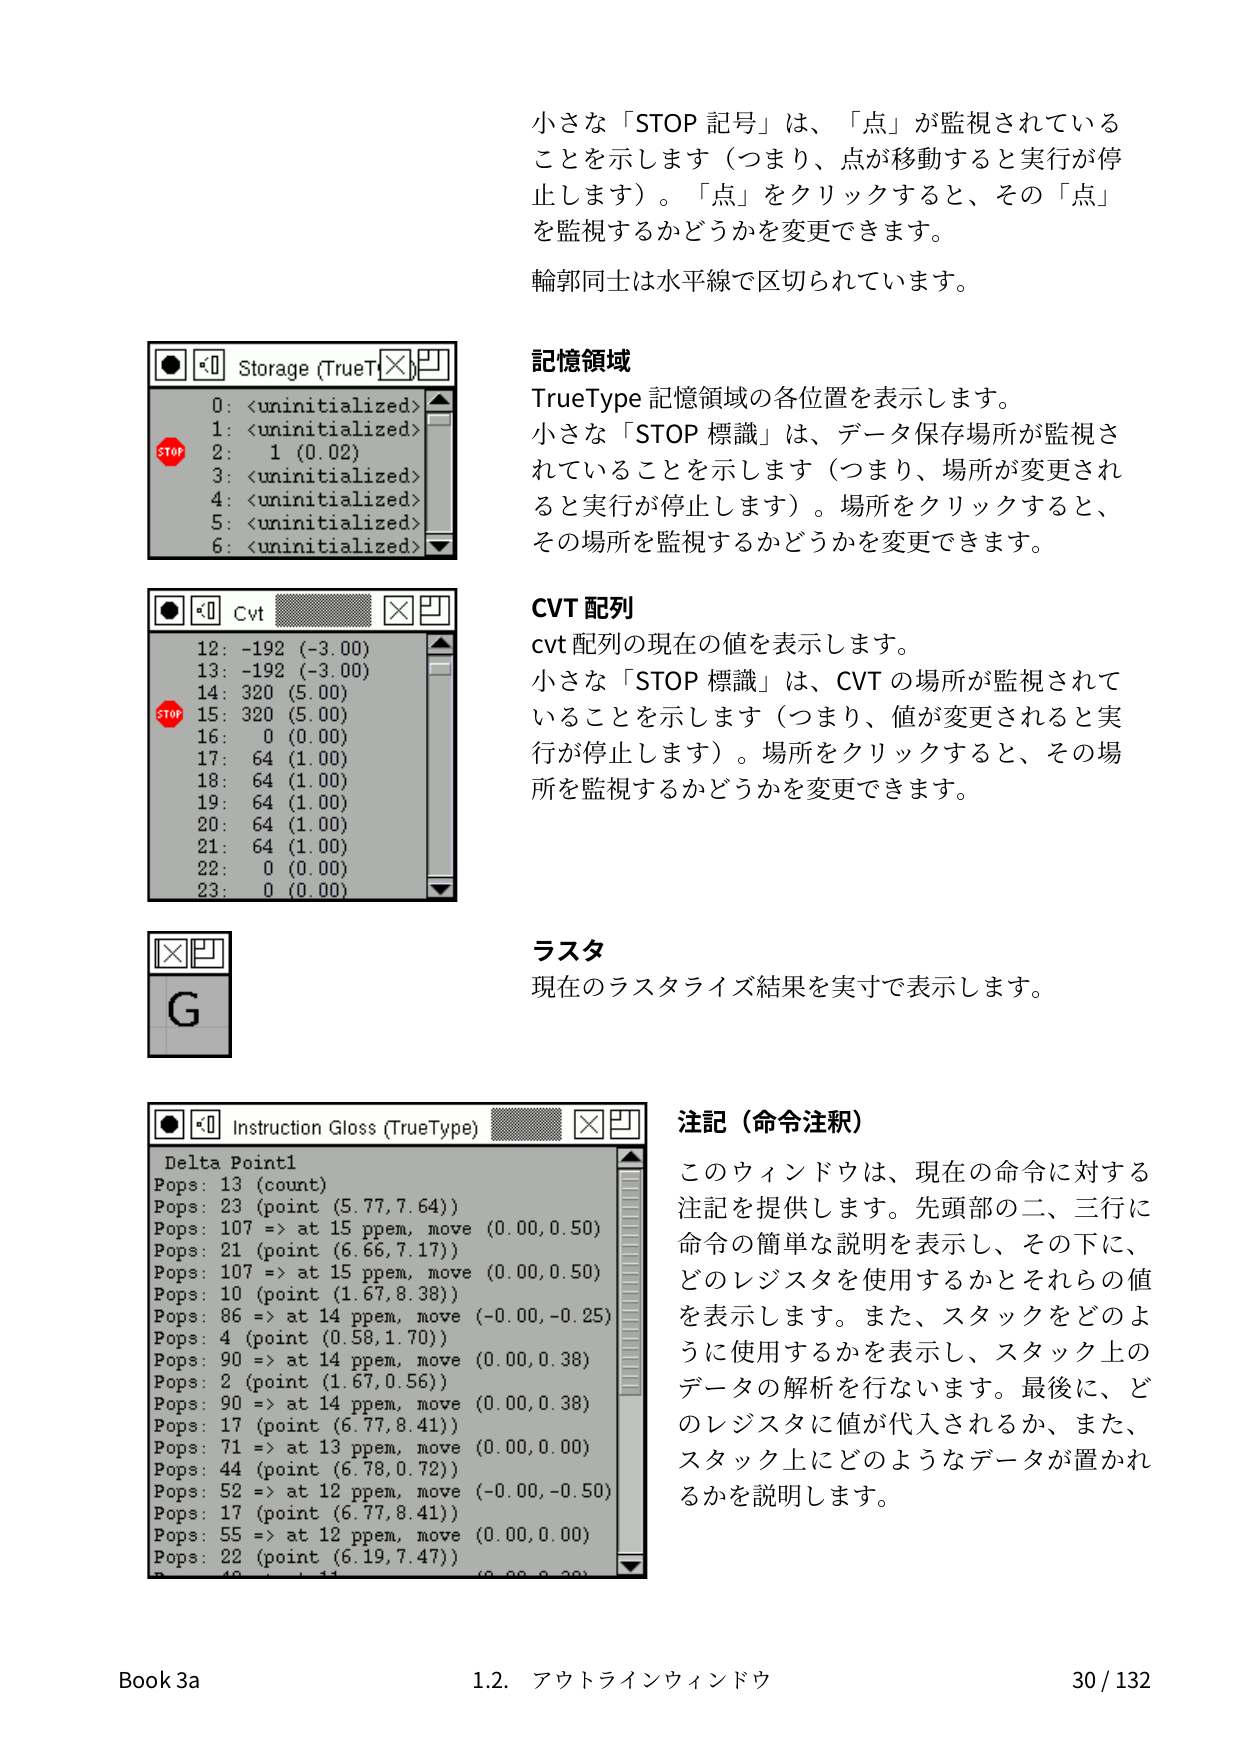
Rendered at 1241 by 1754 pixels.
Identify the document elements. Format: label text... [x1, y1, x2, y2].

text 注記（命令注釈） [648, 1102, 1152, 1138]
table_cell [118, 574, 502, 917]
picture [147, 341, 458, 560]
text [118, 1102, 147, 1138]
table_cell ラスタ 現在のラスタライズ結果を実寸で表示します。 [502, 917, 1152, 1073]
text [118, 1153, 147, 1512]
picture [147, 931, 232, 1058]
table_cell CVT 配列 cvt 配列の現在の値を表示します。 小さな「STOP 標識」は、CVT の場所が監視されていることを示します（つまり、値が変更されると実行が停止します）。場所をクリックすると、その場所を監視するかどうかを変更できます。 [502, 574, 1152, 917]
picture [147, 588, 458, 902]
table_cell [118, 917, 502, 1073]
table_cell 記憶領域 TrueType 記憶領域の各位置を表示します。 小さな「STOP 標識」は、データ保存場所が監視されていることを示します（つまり、場所が変更されると実行が停止します）。場所をクリックすると、その場所を監視するかどうかを変更できます。 [502, 327, 1152, 574]
table_cell 小さな「STOP 記号」は、「点」が監視されていることを示します（つまり、点が移動すると実行が停止します）。「点」をクリックすると、その「点」を監視するかどうかを変更できます。 輪郭同士は水平線で区切られています。 [502, 89, 1152, 327]
text このウィンドウは、現在の命令に対する注記を提供します。先頭部の二、三行に命令の簡単な説明を表示し、その下に、どのレジスタを使用するかとそれらの値を表示します。また、スタックをどのように使用するかを表示し、スタック上のデータの解析を行ないます。最後に、どのレジスタに値が代入されるか、また、スタック上にどのようなデータが置かれるかを説明します。 [648, 1153, 1152, 1512]
table_cell [118, 89, 502, 327]
picture [147, 1102, 648, 1579]
table_cell [118, 327, 502, 574]
